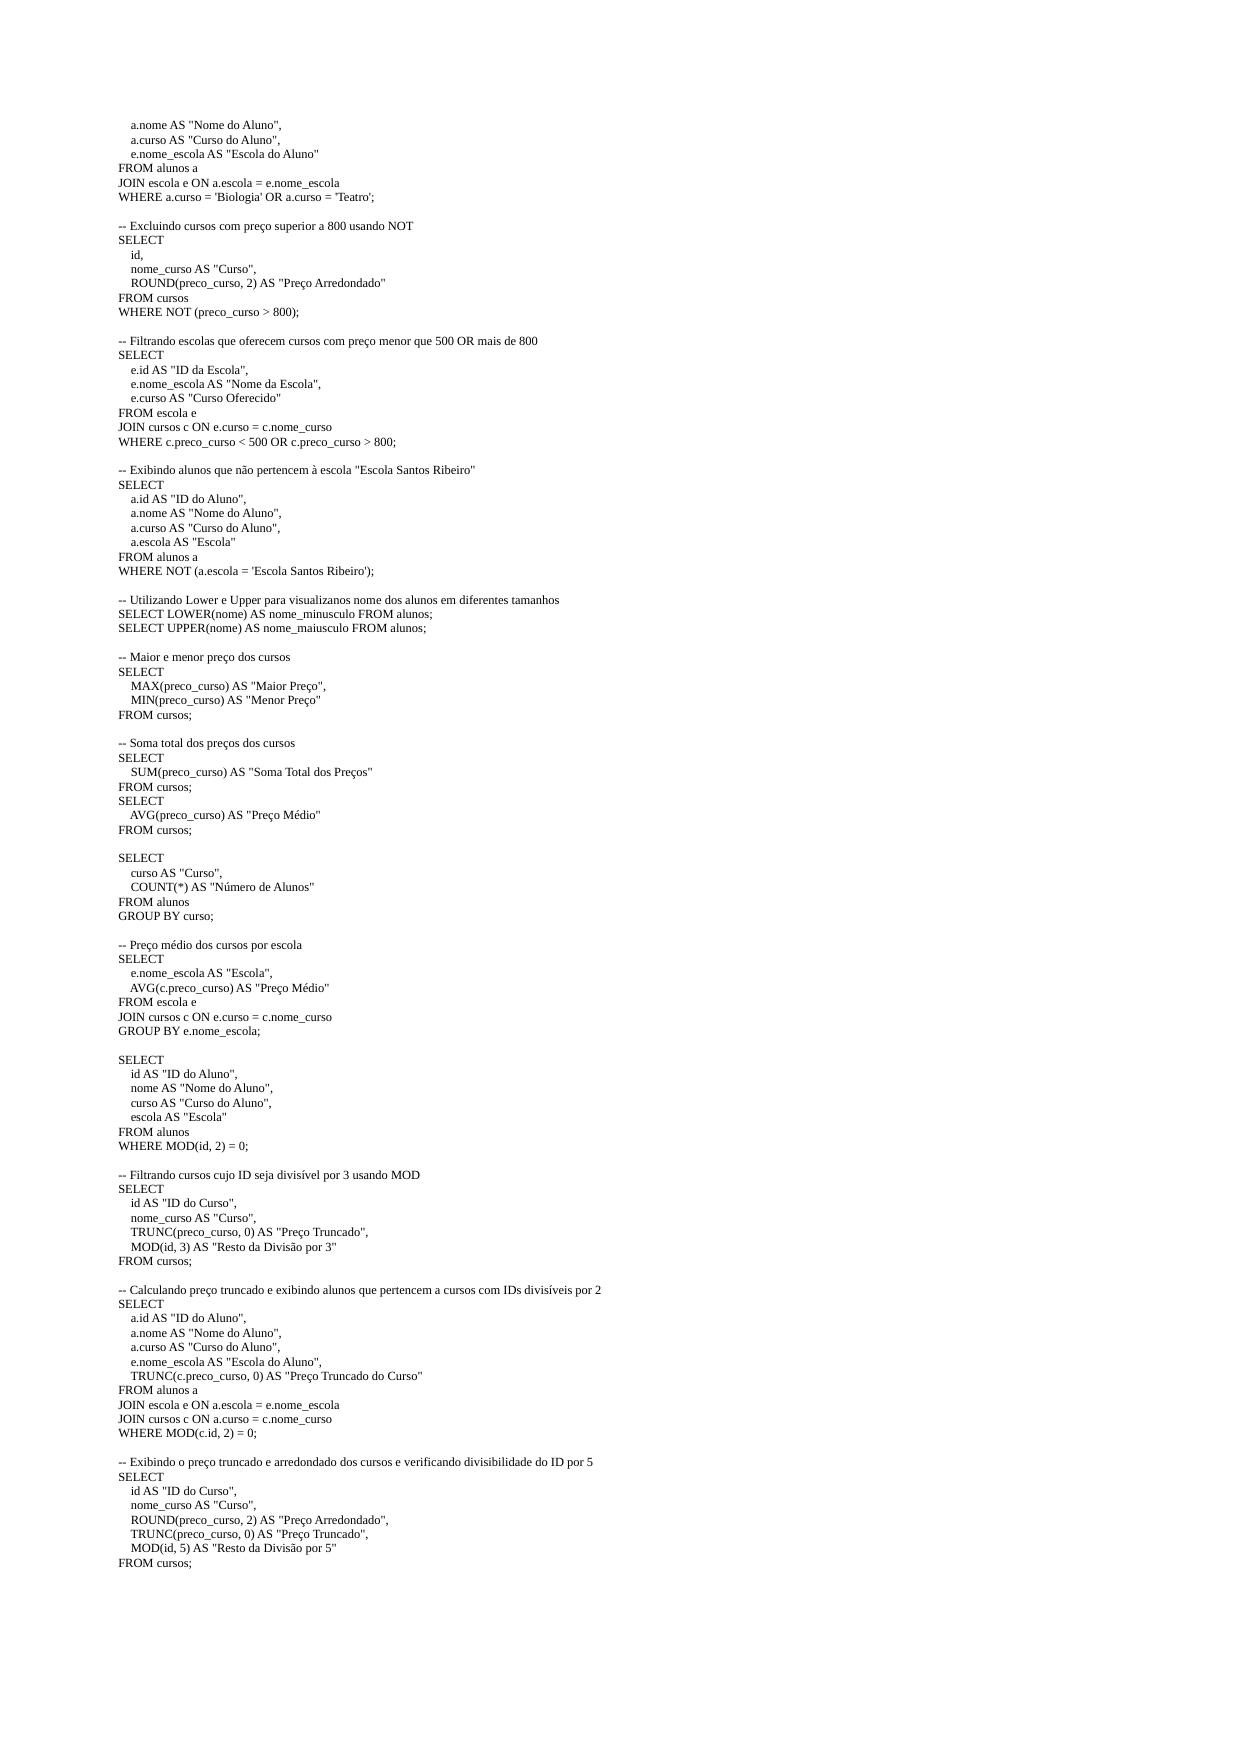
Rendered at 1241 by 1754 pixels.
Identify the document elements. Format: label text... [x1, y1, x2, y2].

text SELECT [118, 1297, 1122, 1311]
text SELECT LOWER(nome) AS nome_minusculo FROM alunos; [118, 607, 1122, 621]
text a.nome AS "Nome do Aluno", [118, 118, 1122, 132]
text nome_curso AS "Curso", [118, 1211, 1122, 1225]
text a.curso AS "Curso do Aluno", [118, 521, 1122, 535]
text SELECT [118, 1052, 1122, 1067]
text e.nome_escola AS "Nome da Escola", [118, 377, 1122, 391]
text id AS "ID do Curso", [118, 1196, 1122, 1211]
text -- Excluindo cursos com preço superior a 800 usando NOT [118, 219, 1122, 233]
text FROM cursos; [118, 707, 1122, 722]
text SELECT [118, 348, 1122, 362]
text FROM alunos [118, 1124, 1122, 1139]
text SELECT [118, 477, 1122, 492]
text WHERE NOT (a.escola = 'Escola Santos Ribeiro'); [118, 564, 1122, 578]
text e.id AS "ID da Escola", [118, 362, 1122, 377]
text -- Filtrando cursos cujo ID seja divisível por 3 usando MOD [118, 1167, 1122, 1182]
text -- Calculando preço truncado e exibindo alunos que pertencem a cursos com IDs divisíveis por 2 [118, 1282, 1122, 1297]
text e.nome_escola AS "Escola do Aluno", [118, 1354, 1122, 1369]
text JOIN cursos c ON a.curso = c.nome_curso [118, 1412, 1122, 1426]
text SELECT [118, 1469, 1122, 1484]
text FROM cursos [118, 291, 1122, 305]
text JOIN escola e ON a.escola = e.nome_escola [118, 1397, 1122, 1412]
text JOIN cursos c ON e.curso = c.nome_curso [118, 1009, 1122, 1024]
text -- Exibindo o preço truncado e arredondado dos cursos e verificando divisibilidade do ID por 5 [118, 1455, 1122, 1469]
text a.curso AS "Curso do Aluno", [118, 1340, 1122, 1354]
text WHERE MOD(c.id, 2) = 0; [118, 1426, 1122, 1441]
text a.nome AS "Nome do Aluno", [118, 506, 1122, 521]
text nome_curso AS "Curso", [118, 262, 1122, 276]
text a.id AS "ID do Aluno", [118, 1311, 1122, 1326]
text id, [118, 247, 1122, 262]
text SELECT [118, 751, 1122, 765]
text JOIN cursos c ON e.curso = c.nome_curso [118, 420, 1122, 434]
text FROM escola e [118, 995, 1122, 1009]
text SELECT [118, 1182, 1122, 1196]
text COUNT(*) AS "Número de Alunos" [118, 880, 1122, 894]
text FROM cursos; [118, 1254, 1122, 1268]
text SELECT [118, 664, 1122, 679]
text TRUNC(preco_curso, 0) AS "Preço Truncado", [118, 1527, 1122, 1541]
text WHERE NOT (preco_curso > 800); [118, 305, 1122, 319]
text MIN(preco_curso) AS "Menor Preço" [118, 693, 1122, 707]
text SELECT [118, 851, 1122, 866]
text nome AS "Nome do Aluno", [118, 1081, 1122, 1096]
text a.id AS "ID do Aluno", [118, 492, 1122, 506]
text WHERE c.preco_curso < 500 OR c.preco_curso > 800; [118, 434, 1122, 449]
text AVG(preco_curso) AS "Preço Médio" [118, 808, 1122, 822]
text WHERE a.curso = 'Biologia' OR a.curso = 'Teatro'; [118, 190, 1122, 204]
text -- Exibindo alunos que não pertencem à escola "Escola Santos Ribeiro" [118, 463, 1122, 477]
text SELECT UPPER(nome) AS nome_maiusculo FROM alunos; [118, 621, 1122, 636]
text MOD(id, 3) AS "Resto da Divisão por 3" [118, 1239, 1122, 1254]
text AVG(c.preco_curso) AS "Preço Médio" [118, 981, 1122, 995]
text e.curso AS "Curso Oferecido" [118, 391, 1122, 406]
text TRUNC(c.preco_curso, 0) AS "Preço Truncado do Curso" [118, 1369, 1122, 1383]
text id AS "ID do Curso", [118, 1484, 1122, 1498]
text FROM alunos a [118, 549, 1122, 564]
text FROM alunos a [118, 1383, 1122, 1397]
text -- Maior e menor preço dos cursos [118, 650, 1122, 664]
text curso AS "Curso", [118, 866, 1122, 880]
text WHERE MOD(id, 2) = 0; [118, 1139, 1122, 1153]
text GROUP BY e.nome_escola; [118, 1024, 1122, 1038]
text -- Utilizando Lower e Upper para visualizanos nome dos alunos em diferentes tamanhos [118, 592, 1122, 607]
text -- Preço médio dos cursos por escola [118, 937, 1122, 952]
text -- Soma total dos preços dos cursos [118, 736, 1122, 751]
text e.nome_escola AS "Escola do Aluno" [118, 147, 1122, 161]
text MOD(id, 5) AS "Resto da Divisão por 5" [118, 1541, 1122, 1556]
text FROM escola e [118, 406, 1122, 420]
text -- Filtrando escolas que oferecem cursos com preço menor que 500 OR mais de 800 [118, 334, 1122, 348]
text FROM cursos; [118, 822, 1122, 837]
text SUM(preco_curso) AS "Soma Total dos Preços" [118, 765, 1122, 779]
text curso AS "Curso do Aluno", [118, 1096, 1122, 1110]
text FROM alunos [118, 894, 1122, 909]
text ROUND(preco_curso, 2) AS "Preço Arredondado", [118, 1512, 1122, 1527]
text nome_curso AS "Curso", [118, 1498, 1122, 1512]
text FROM cursos; [118, 779, 1122, 794]
text JOIN escola e ON a.escola = e.nome_escola [118, 176, 1122, 190]
text a.escola AS "Escola" [118, 535, 1122, 549]
text GROUP BY curso; [118, 909, 1122, 923]
text ROUND(preco_curso, 2) AS "Preço Arredondado" [118, 276, 1122, 291]
text id AS "ID do Aluno", [118, 1067, 1122, 1081]
text FROM alunos a [118, 161, 1122, 176]
text a.curso AS "Curso do Aluno", [118, 132, 1122, 147]
text SELECT [118, 952, 1122, 966]
text MAX(preco_curso) AS "Maior Preço", [118, 679, 1122, 693]
text SELECT [118, 794, 1122, 808]
text TRUNC(preco_curso, 0) AS "Preço Truncado", [118, 1225, 1122, 1239]
text e.nome_escola AS "Escola", [118, 966, 1122, 981]
text escola AS "Escola" [118, 1110, 1122, 1124]
text FROM cursos; [118, 1556, 1122, 1570]
text a.nome AS "Nome do Aluno", [118, 1326, 1122, 1340]
text SELECT [118, 233, 1122, 247]
